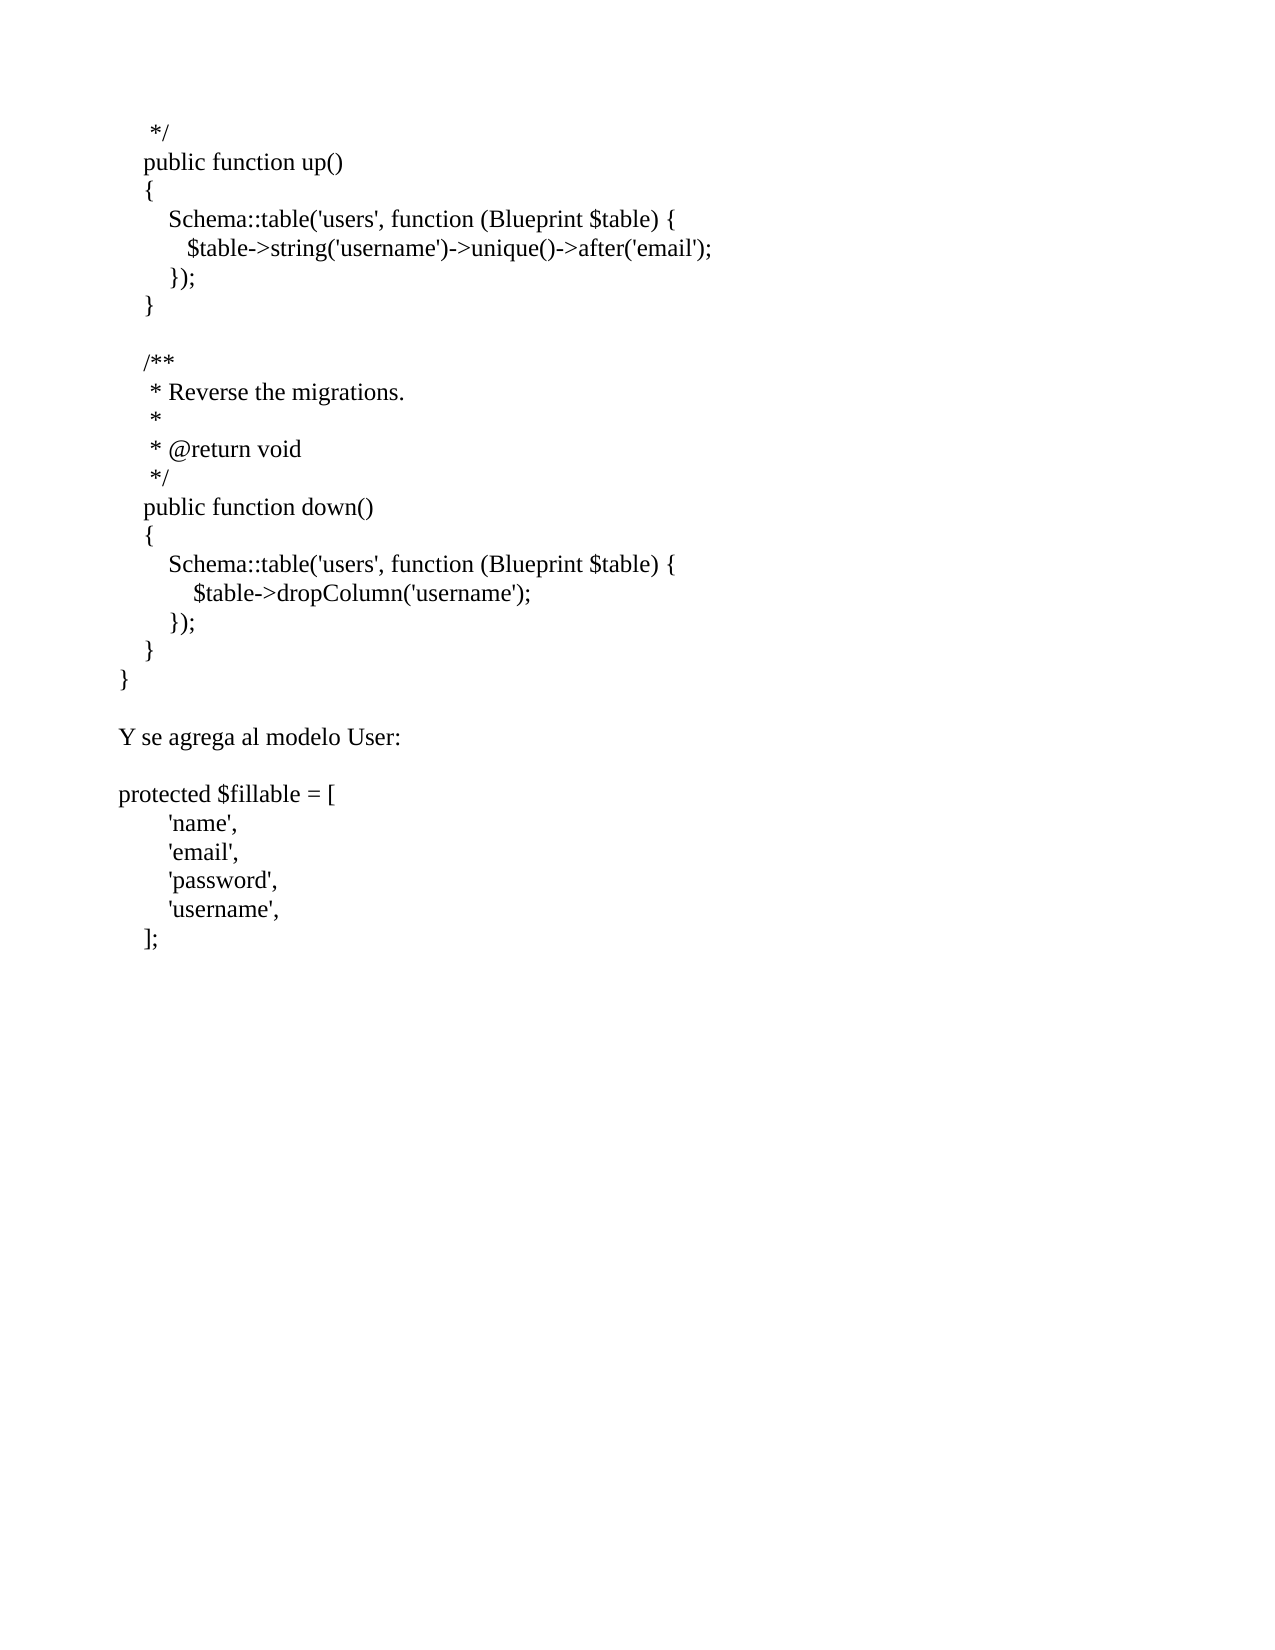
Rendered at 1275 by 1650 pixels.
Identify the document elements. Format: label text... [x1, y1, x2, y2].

text $table->string('username')->unique()->after('email'); [118, 233, 1157, 262]
text Schema::table('users', function (Blueprint $table) { [118, 549, 1157, 578]
text { [118, 521, 1157, 549]
text } [118, 664, 1157, 693]
text }); [118, 262, 1157, 291]
text ]; [118, 923, 1157, 952]
text }); [118, 607, 1157, 636]
text public function up() [118, 147, 1157, 176]
text /** [118, 348, 1157, 377]
text $table->dropColumn('username'); [118, 578, 1157, 607]
text } [118, 291, 1157, 319]
text */ [118, 463, 1157, 492]
text * [118, 406, 1157, 434]
text 'username', [118, 894, 1157, 923]
text protected $fillable = [ [118, 779, 1157, 808]
text } [118, 636, 1157, 664]
text * Reverse the migrations. [118, 377, 1157, 406]
text Schema::table('users', function (Blueprint $table) { [118, 204, 1157, 233]
text */ [118, 118, 1157, 147]
text Y se agrega al modelo User: [118, 722, 1157, 751]
text { [118, 176, 1157, 204]
text * @return void [118, 434, 1157, 463]
text 'password', [118, 866, 1157, 894]
text 'email', [118, 837, 1157, 866]
text public function down() [118, 492, 1157, 521]
text 'name', [118, 808, 1157, 837]
